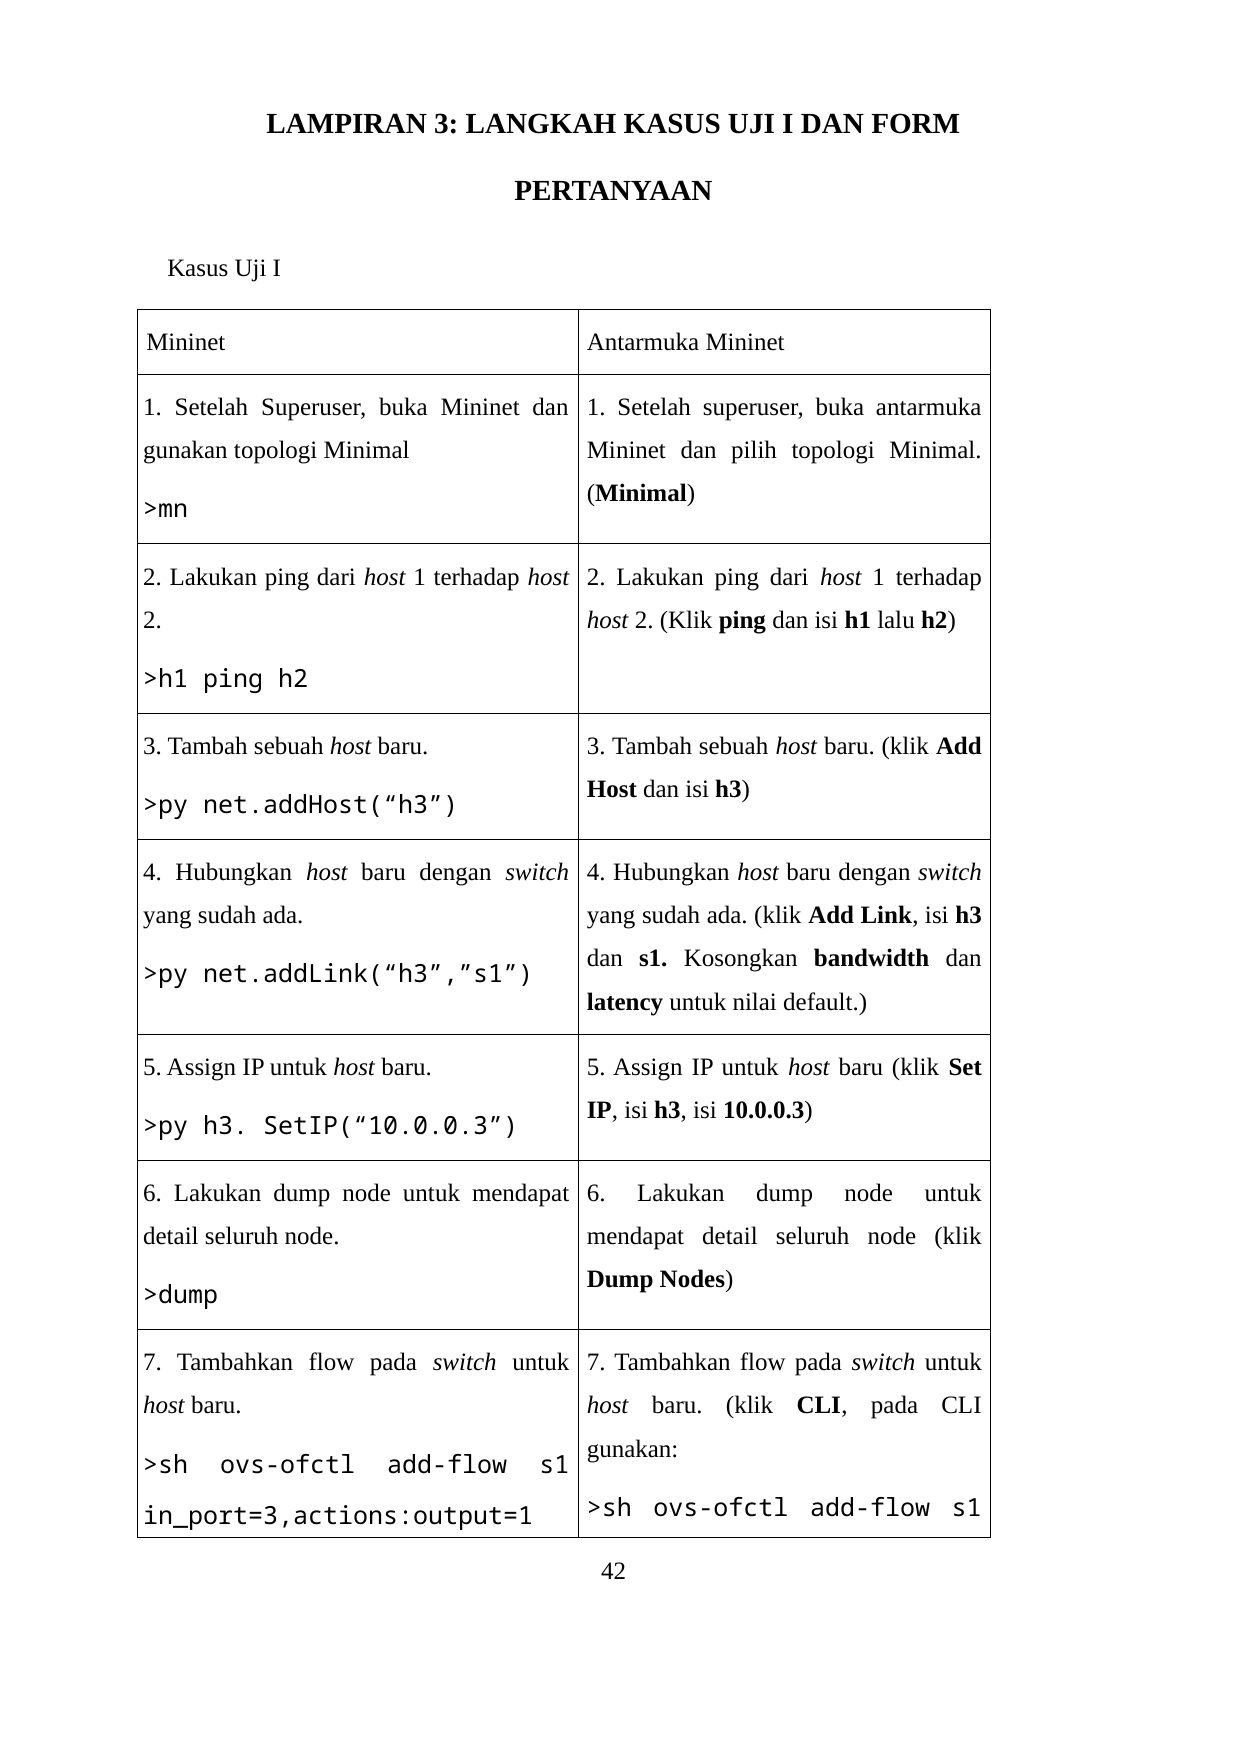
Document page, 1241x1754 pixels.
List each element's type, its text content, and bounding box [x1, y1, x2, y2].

table_cell 2. Lakukan ping dari host 1 terhadap host 2. >h1 ping h2 [138, 544, 578, 713]
table_cell 4. Hubungkan host baru dengan switch yang sudah ada. >py net.addLink(“h3”,”s1”) [138, 840, 578, 1033]
table_cell 3. Tambah sebuah host baru. (klik Add Host dan isi h3) [579, 714, 990, 839]
table_header Mininet [138, 310, 578, 374]
text Kasus Uji I [167, 253, 1059, 282]
table_cell 6. Lakukan dump node untuk mendapat detail seluruh node. >dump [138, 1161, 578, 1329]
table_cell 6. Lakukan dump node untuk mendapat detail seluruh node (klik Dump Nodes) [579, 1161, 990, 1329]
table_header Antarmuka Mininet [579, 310, 990, 374]
subtitle Lampiran 3: Langkah Kasus Uji I dan Form Pertanyaan [167, 106, 1059, 207]
table_cell 7. Tambahkan flow pada switch untuk host baru. >sh ovs-ofctl add-flow s1 in_port=3,actions:output=1 [138, 1330, 578, 1537]
table_cell 2. Lakukan ping dari host 1 terhadap host 2. (Klik ping dan isi h1 lalu h2) [579, 544, 990, 713]
table_cell 1. Setelah Superuser, buka Mininet dan gunakan topologi Minimal >mn [138, 375, 578, 543]
table_cell 3. Tambah sebuah host baru. >py net.addHost(“h3”) [138, 714, 578, 839]
table_cell 4. Hubungkan host baru dengan switch yang sudah ada. (klik Add Link, isi h3 dan s1. Kosongkan bandwidth dan latency untuk nilai default.) [579, 840, 990, 1033]
table_cell 5. Assign IP untuk host baru. >py h3. SetIP(“10.0.0.3”) [138, 1035, 578, 1160]
table_cell 7. Tambahkan flow pada switch untuk host baru. (klik CLI, pada CLI gunakan: >sh ovs-ofctl add-flow s1 [579, 1330, 990, 1537]
table_cell 5. Assign IP untuk host baru (klik Set IP, isi h3, isi 10.0.0.3) [579, 1035, 990, 1160]
table_cell 1. Setelah superuser, buka antarmuka Mininet dan pilih topologi Minimal. (Minimal) [579, 375, 990, 543]
